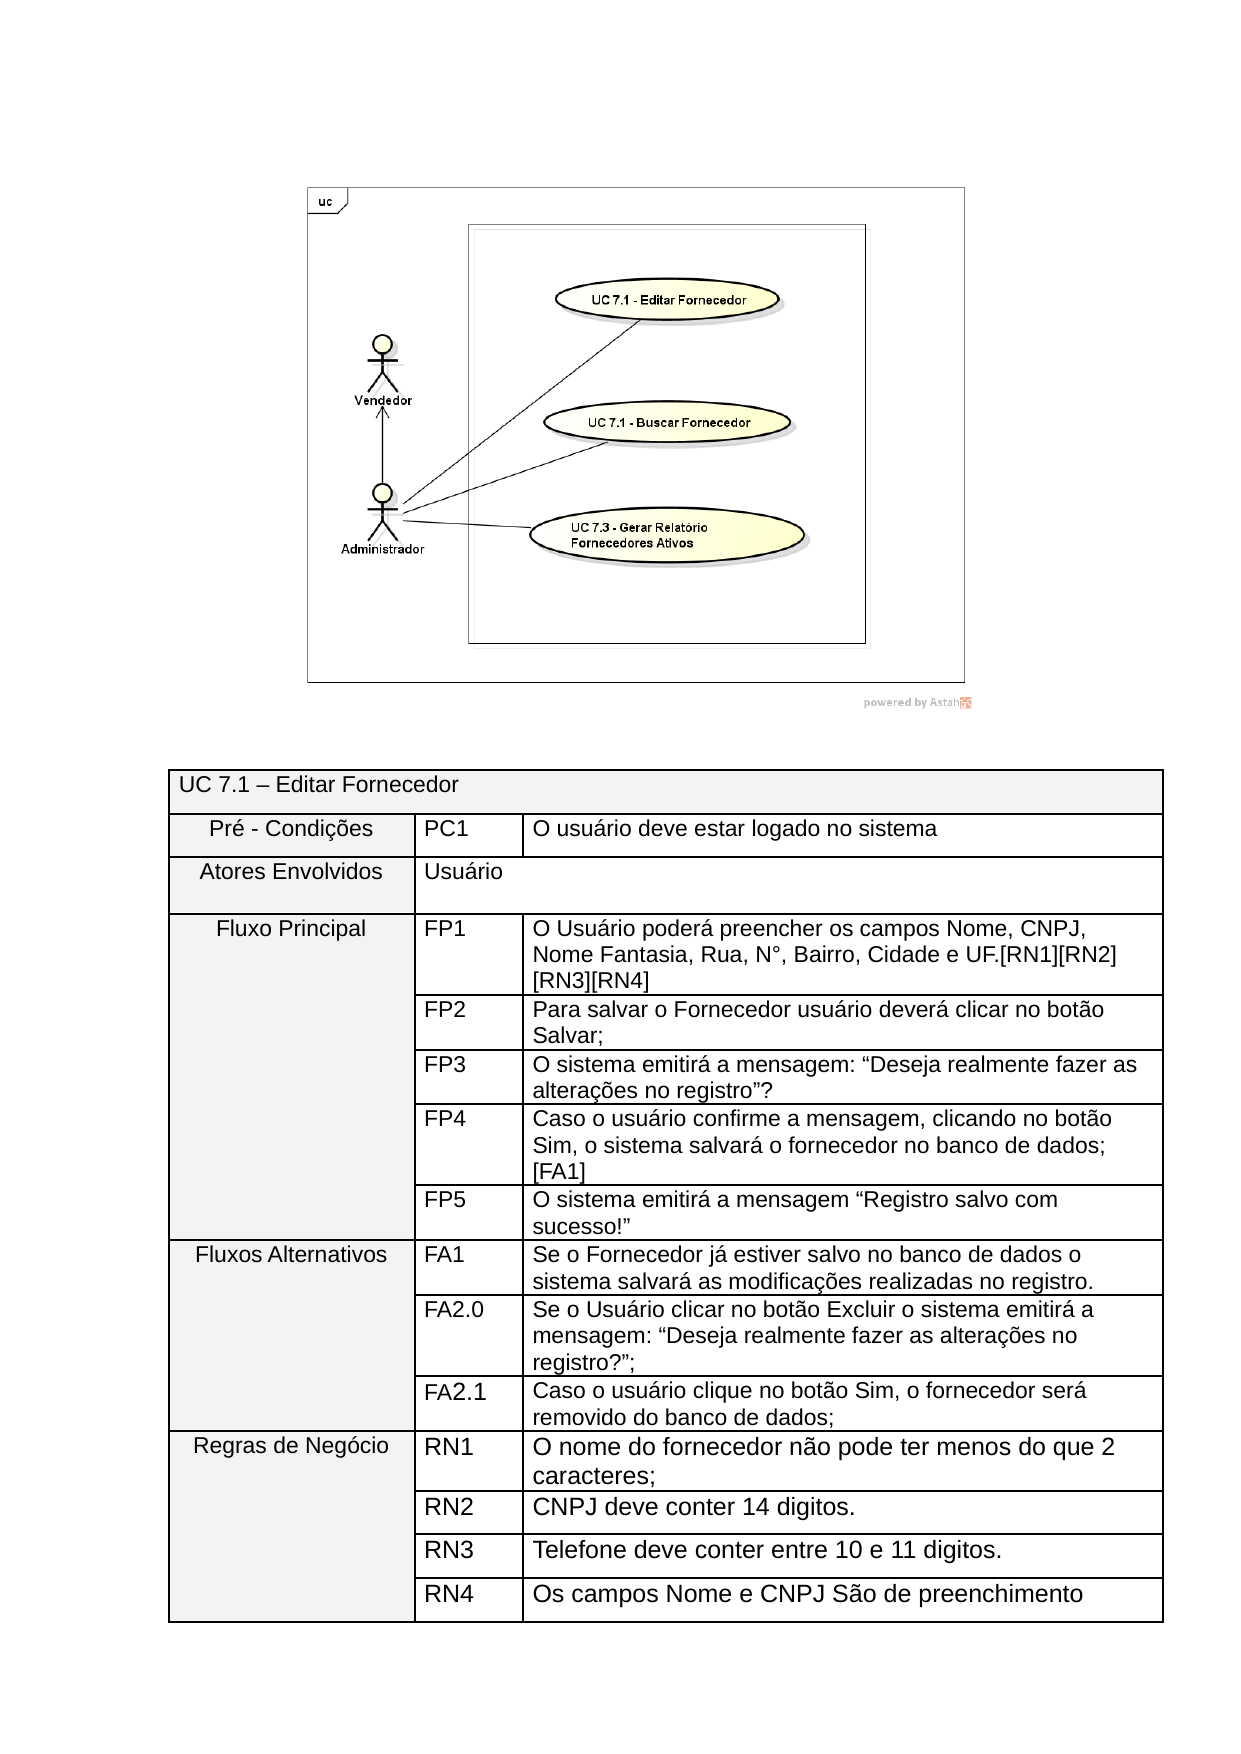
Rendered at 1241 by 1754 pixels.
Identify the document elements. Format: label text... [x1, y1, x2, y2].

table_cell FA2.0 [416, 1296, 522, 1375]
table_cell O nome do fornecedor não pode ter menos do que 2 caracteres; [524, 1432, 1162, 1489]
table_cell Se o Fornecedor já estiver salvo no banco de dados o sistema salvará as modificações realizadas no registro. [524, 1241, 1162, 1294]
table_cell O sistema emitirá a mensagem: “Deseja realmente fazer as alterações no registro”? [524, 1051, 1162, 1103]
table_cell FP3 [416, 1051, 522, 1103]
table_cell O usuário deve estar logado no sistema [524, 815, 1162, 856]
table_cell CNPJ deve conter 14 digitos. [524, 1492, 1162, 1533]
table_cell FP4 [416, 1105, 522, 1184]
table_cell Pré - Condições [170, 815, 414, 856]
table_cell PC1 [416, 815, 522, 856]
table_header UC 7.1 – Editar Fornecedor [170, 771, 1162, 812]
table_cell Usuário [416, 858, 1162, 912]
table_cell FP5 [416, 1186, 522, 1239]
table_cell Fluxo Principal [170, 915, 414, 1239]
table_cell RN1 [416, 1432, 522, 1489]
table_cell Atores Envolvidos [170, 858, 414, 912]
table_cell FA2.1 [416, 1377, 522, 1430]
table_cell Para salvar o Fornecedor usuário deverá clicar no botão Salvar; [524, 996, 1162, 1048]
table_cell RN4 [416, 1579, 522, 1621]
table_cell Telefone deve conter entre 10 e 11 digitos. [524, 1535, 1162, 1577]
table_cell FA1 [416, 1241, 522, 1294]
table_cell Os campos Nome e CNPJ São de preenchimento [524, 1579, 1162, 1621]
table_cell RN3 [416, 1535, 522, 1577]
table_cell Se o Usuário clicar no botão Excluir o sistema emitirá a mensagem: “Deseja realmente fazer as alterações no registro?”; [524, 1296, 1162, 1375]
table_cell Regras de Negócio [170, 1432, 414, 1621]
table_cell FP2 [416, 996, 522, 1048]
table_cell Caso o usuário clique no botão Sim, o fornecedor será removido do banco de dados; [524, 1377, 1162, 1430]
table_cell Fluxos Alternativos [170, 1241, 414, 1430]
table_cell O Usuário poderá preencher os campos Nome, CNPJ, Nome Fantasia, Rua, N°, Bairro, Cidade e UF.[RN1][RN2][RN3][RN4] [524, 915, 1162, 994]
picture [297, 177, 975, 712]
table_cell FP1 [416, 915, 522, 994]
table_cell O sistema emitirá a mensagem “Registro salvo com sucesso!” [524, 1186, 1162, 1239]
table_cell Caso o usuário confirme a mensagem, clicando no botão Sim, o sistema salvará o fornecedor no banco de dados;[FA1] [524, 1105, 1162, 1184]
table_cell RN2 [416, 1492, 522, 1533]
